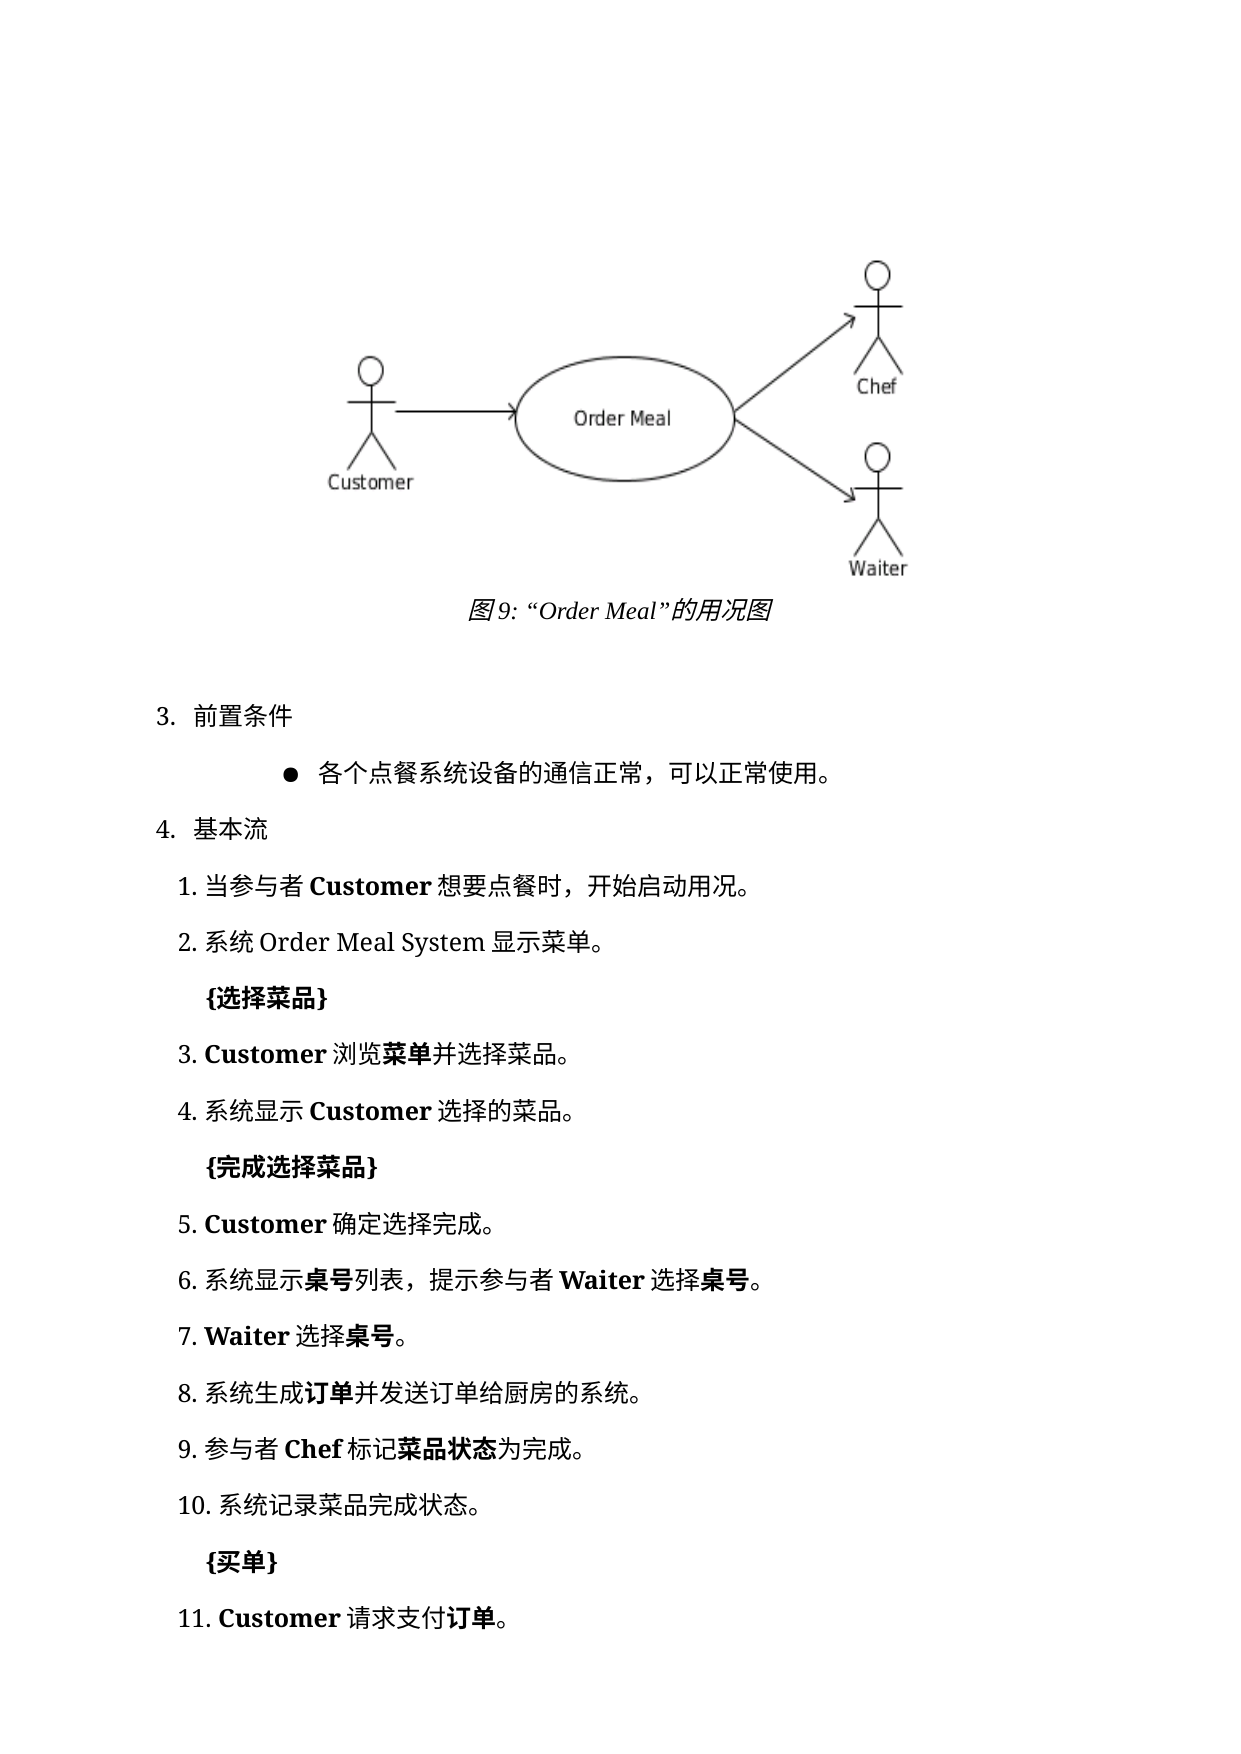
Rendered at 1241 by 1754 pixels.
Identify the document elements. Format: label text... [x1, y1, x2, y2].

list {完成选择菜品} [118, 1148, 1122, 1184]
list 当参与者Customer想要点餐时，开始启动用况。 [118, 866, 1122, 902]
list Customer请求支付订单。 [118, 1598, 1122, 1635]
list {买单} [118, 1542, 1122, 1578]
list 系统生成订单并发送订单给厨房的系统。 [118, 1373, 1122, 1409]
list 系统记录菜品完成状态。 [118, 1486, 1122, 1522]
list 前置条件 [156, 697, 1122, 733]
list Waiter选择桌号。 [118, 1317, 1122, 1353]
list 基本流 [156, 809, 1122, 846]
list 系统显示Customer选择的菜品。 [118, 1091, 1122, 1128]
list Customer确定选择完成。 [118, 1204, 1122, 1240]
list 图 9: “Order Meal”的用况图 [308, 247, 932, 627]
picture [320, 246, 920, 591]
list 系统显示桌号列表，提示参与者Waiter选择桌号。 [118, 1260, 1122, 1297]
list {选择菜品} [118, 979, 1122, 1015]
list 参与者Chef标记菜品状态为完成。 [118, 1429, 1122, 1466]
list 各个点餐系统设备的通信正常，可以正常使用。 [281, 753, 1122, 789]
list 系统Order Meal System显示菜单。 [118, 922, 1122, 958]
list Customer浏览菜单并选择菜品。 [118, 1035, 1122, 1071]
